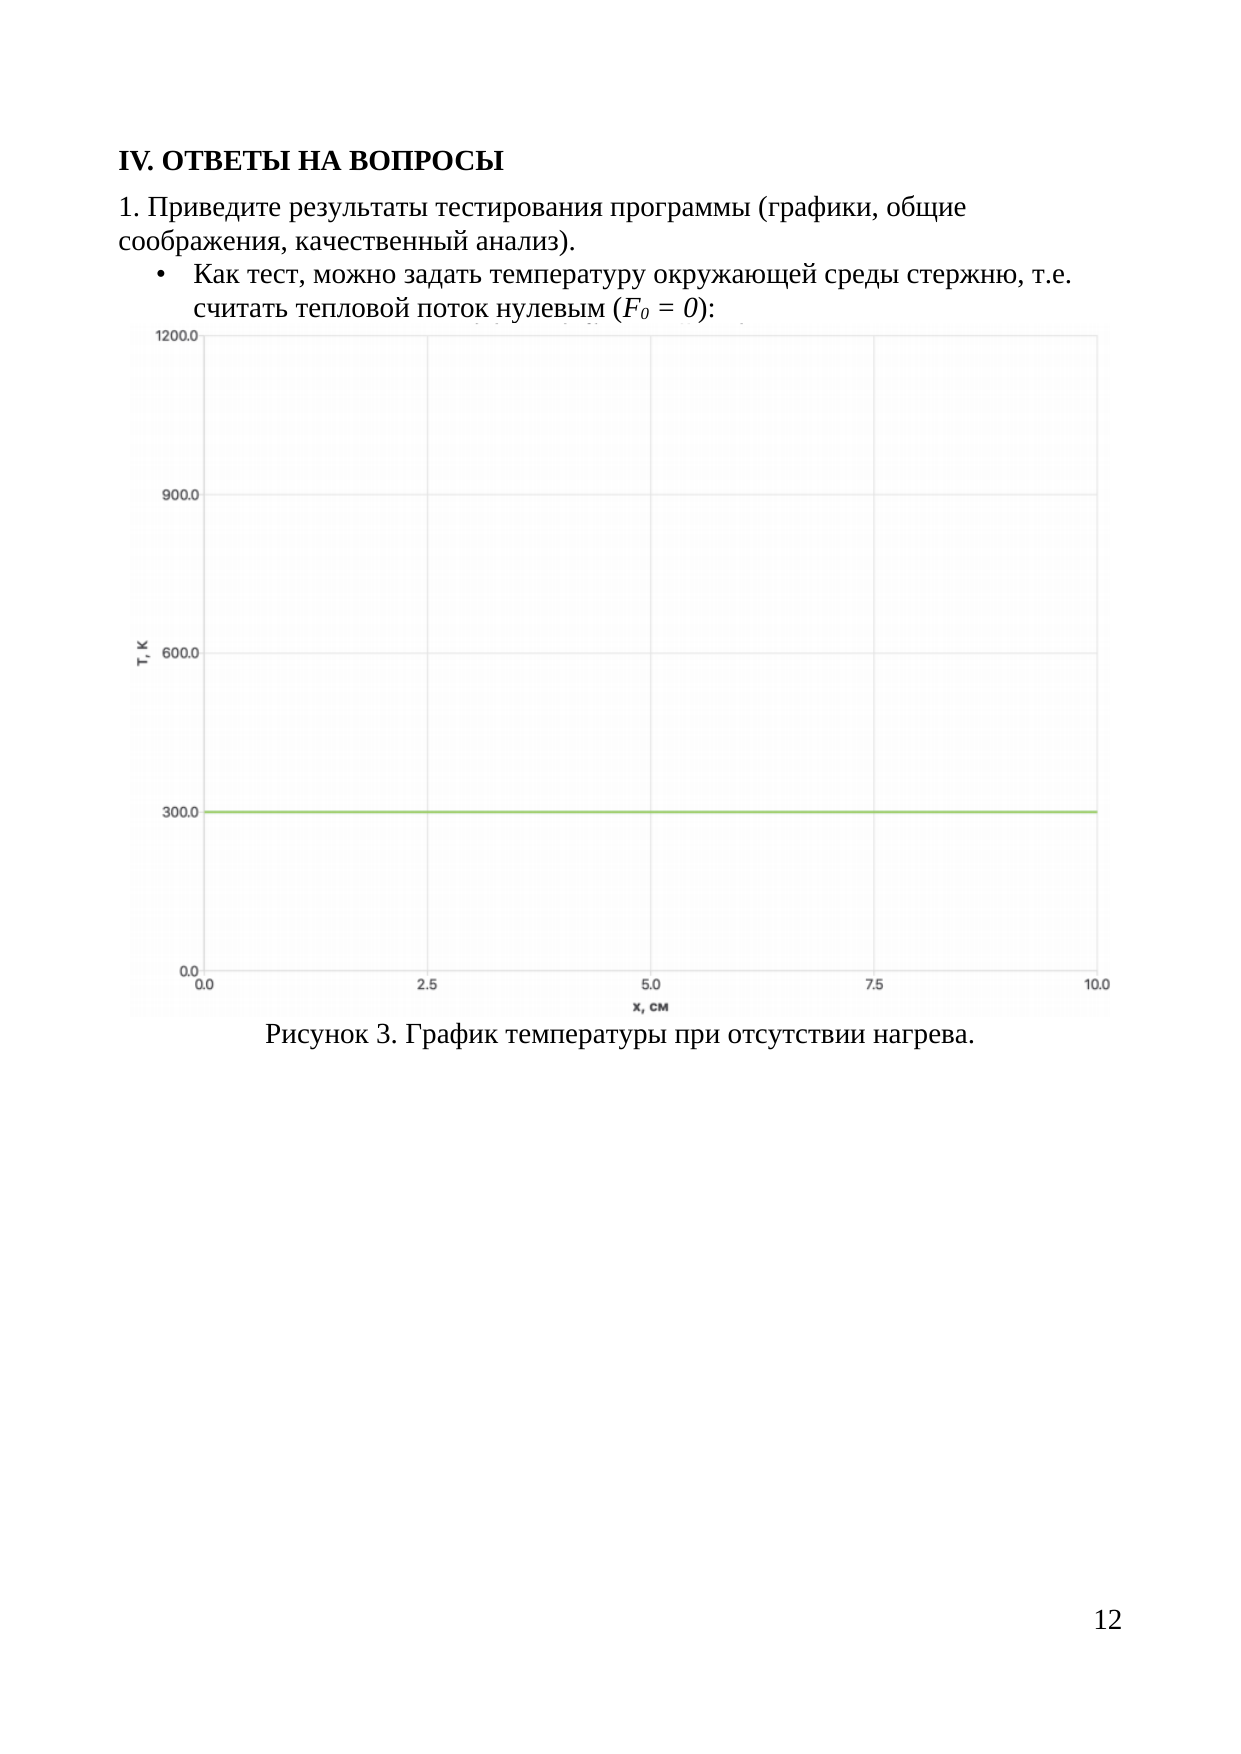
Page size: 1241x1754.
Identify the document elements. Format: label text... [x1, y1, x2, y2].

text Рисунок 3. График температуры при отсутствии нагрева. [118, 323, 1122, 1050]
list Как тест, можно задать температуру окружающей среды стержню, т.е. считать тепловой поток нулевым (F0 = 0): [156, 256, 1122, 323]
subtitle IV. ОТВЕТЫ НА ВОПРОСЫ [118, 143, 1122, 177]
picture [130, 323, 1110, 1017]
text 1. Приведите результаты тестирования программы (графики, общие соображения, качественный анализ). [118, 189, 1122, 256]
